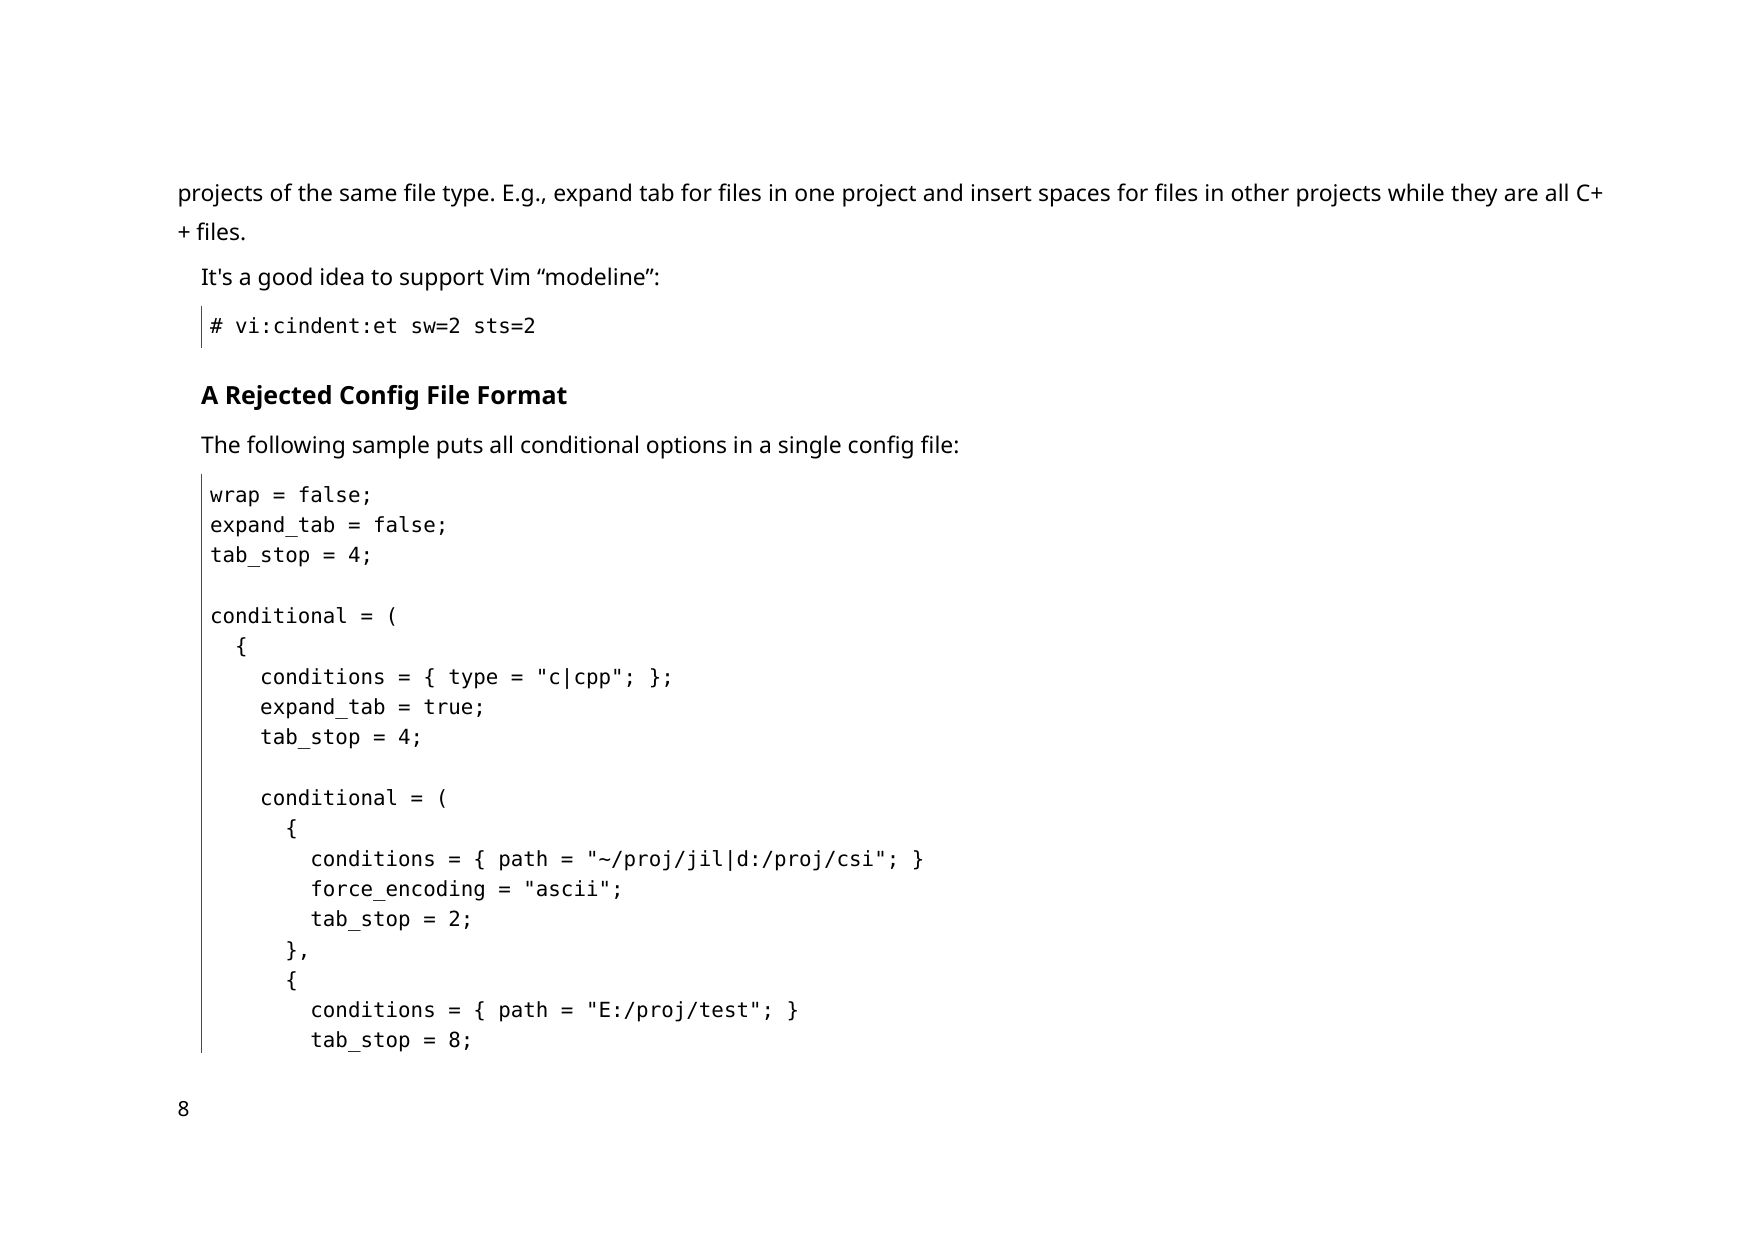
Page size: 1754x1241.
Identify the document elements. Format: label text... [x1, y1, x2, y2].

text tab_stop = 8; [202, 1020, 1605, 1053]
text conditions = { path = "E:/proj/test"; } [202, 989, 1605, 1020]
text conditional = ( [202, 595, 1605, 626]
text force_encoding = "ascii"; [202, 868, 1605, 898]
text projects of the same file type. E.g., expand tab for files in one project and insert spaces for files in other projects while they are all C++ files. [177, 177, 1605, 247]
text wrap = false; [202, 474, 1605, 504]
text tab_stop = 4; [202, 717, 1605, 750]
text tab_stop = 4; [202, 535, 1605, 568]
text conditional = ( [202, 777, 1605, 807]
text The following sample puts all conditional options in a single config file: [177, 429, 1605, 460]
text # vi:cindent:et sw=2 sts=2 [202, 306, 1605, 348]
text conditions = { type = "c|cpp"; }; [202, 656, 1605, 686]
text tab_stop = 2; [202, 898, 1605, 929]
text expand_tab = true; [202, 686, 1605, 717]
title A Rejected Config File format [177, 377, 1605, 411]
text { [202, 626, 1605, 656]
text conditions = { path = "~/proj/jil|d:/proj/csi"; } [202, 838, 1605, 868]
text }, [202, 929, 1605, 959]
text expand_tab = false; [202, 504, 1605, 535]
text { [202, 807, 1605, 838]
text { [202, 959, 1605, 989]
text It's a good idea to support Vim “modeline”: [177, 261, 1605, 292]
